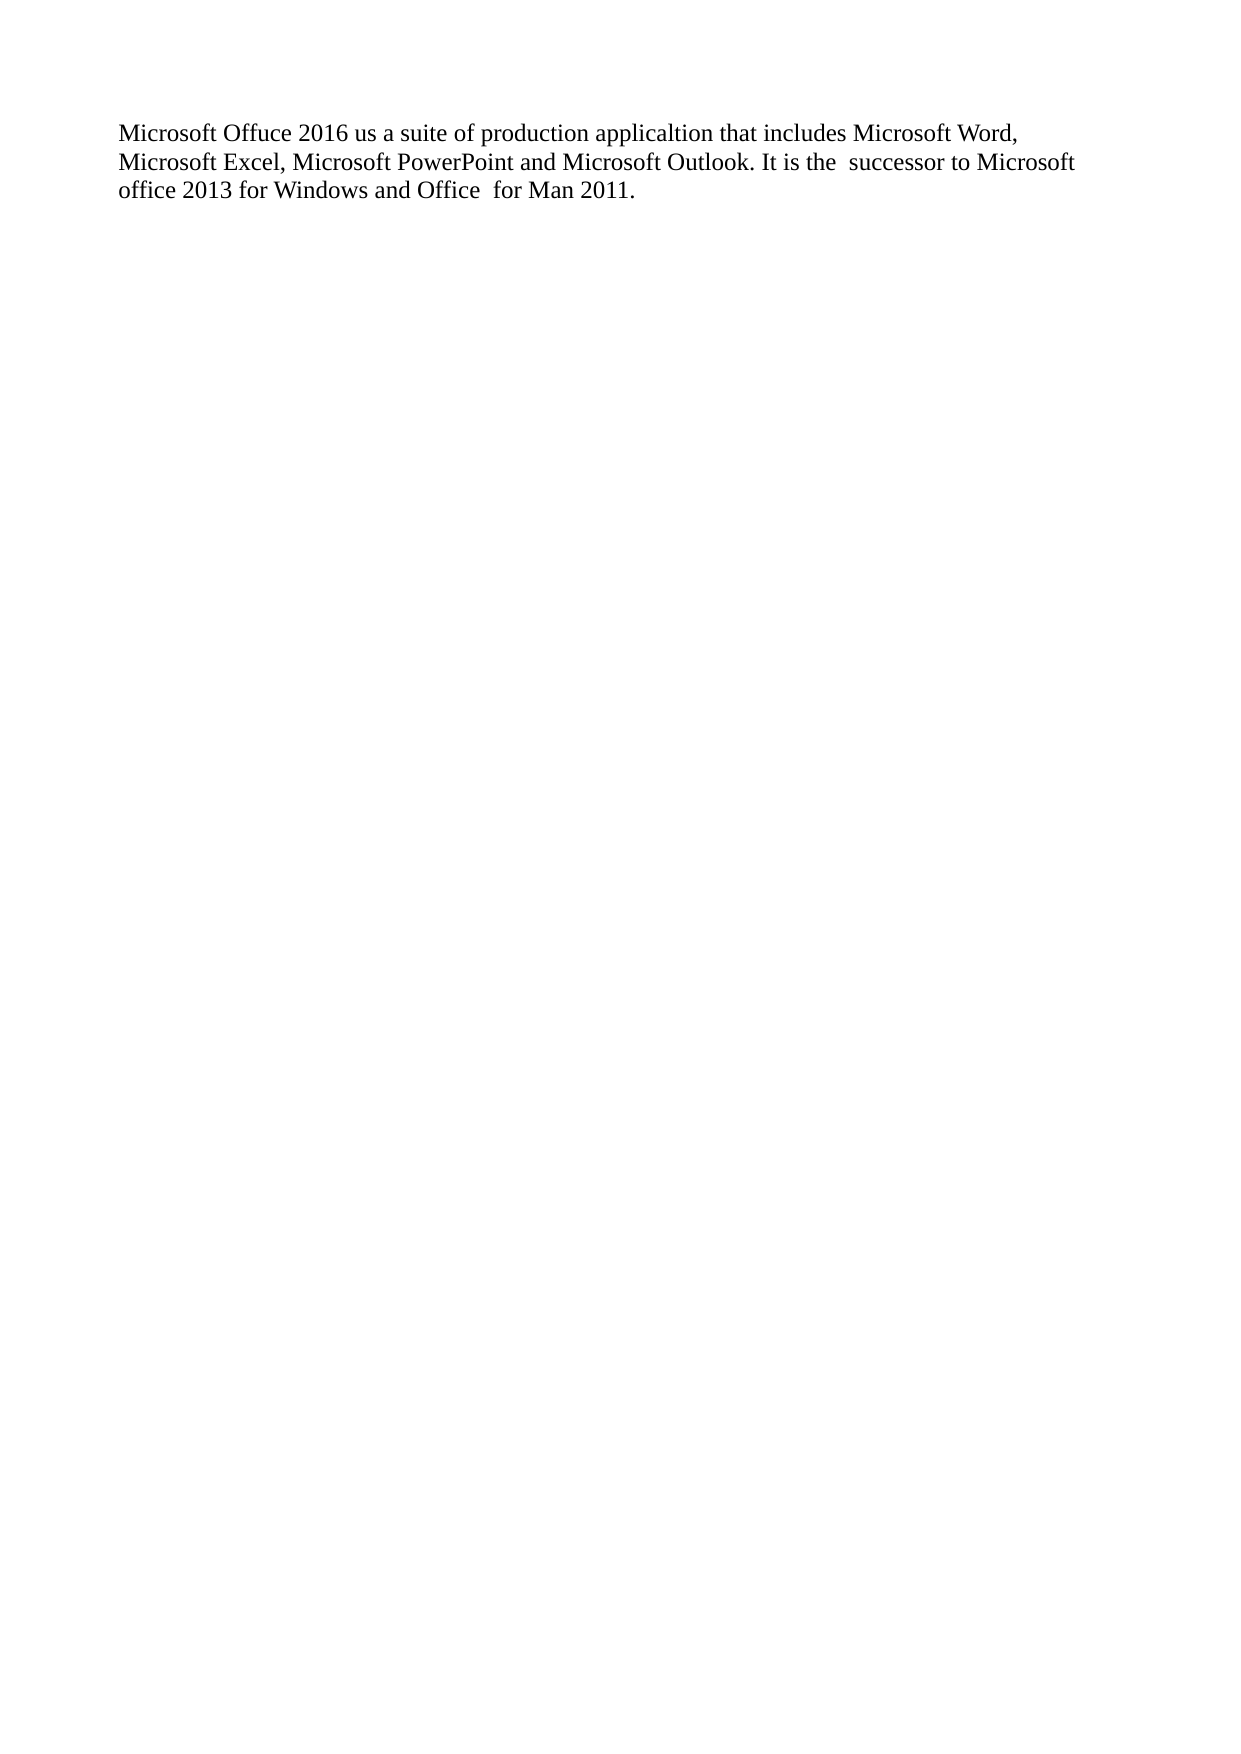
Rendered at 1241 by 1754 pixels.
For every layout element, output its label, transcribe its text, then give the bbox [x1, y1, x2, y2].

text Microsoft Offuce 2016 us a suite of production applicaltion that includes Microsoft Word, Microsoft Excel, Microsoft PowerPoint and Microsoft Outlook. It is the successor to Microsoft office 2013 for Windows and Office for Man 2011. [118, 118, 1122, 204]
